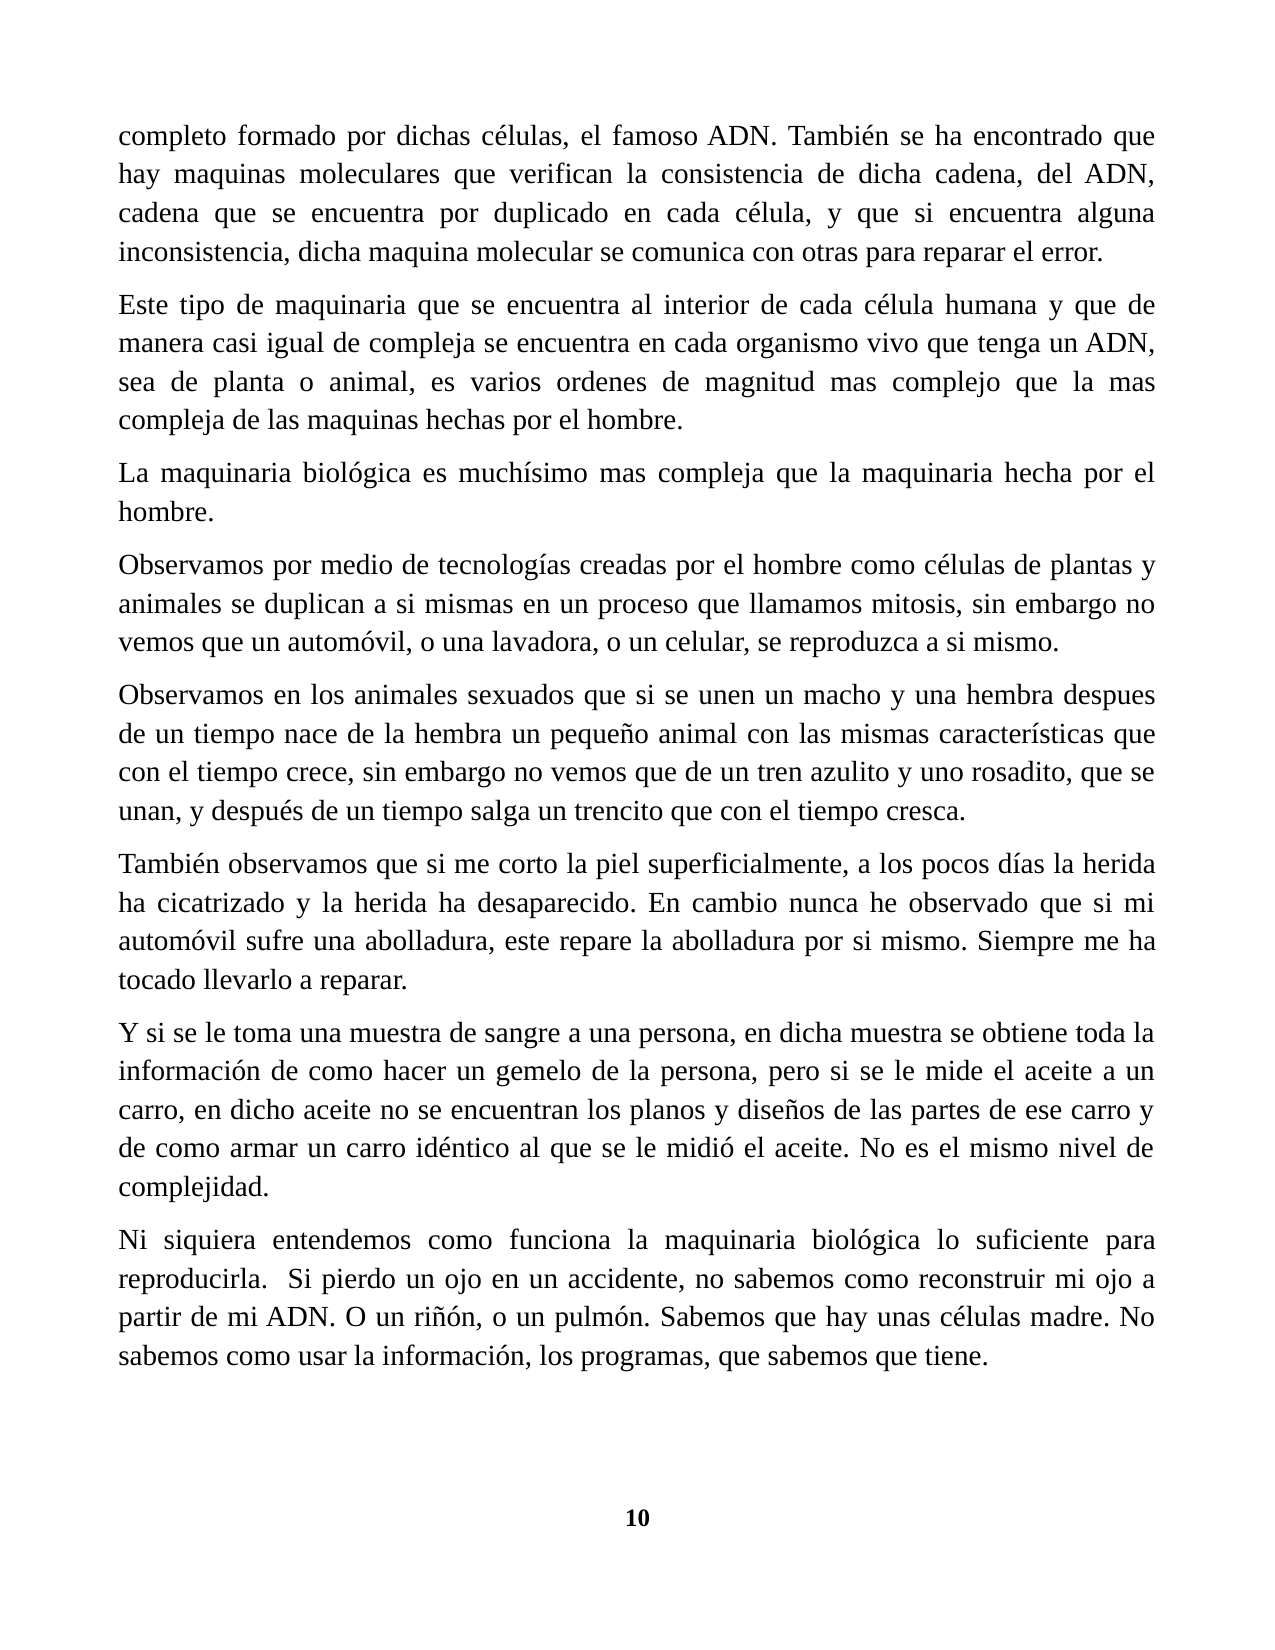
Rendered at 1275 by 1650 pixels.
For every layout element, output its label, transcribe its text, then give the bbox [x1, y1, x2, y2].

text Y si se le toma una muestra de sangre a una persona, en dicha muestra se obtiene toda la información de como hacer un gemelo de la persona, pero si se le mide el aceite a un carro, en dicho aceite no se encuentran los planos y diseños de las partes de ese carro y de como armar un carro idéntico al que se le midió el aceite. No es el mismo nivel de complejidad. [118, 1015, 1157, 1203]
text Observamos por medio de tecnologías creadas por el hombre como células de plantas y animales se duplican a si mismas en un proceso que llamamos mitosis, sin embargo no vemos que un automóvil, o una lavadora, o un celular, se reproduzca a si mismo. [118, 547, 1157, 658]
text Este tipo de maquinaria que se encuentra al interior de cada célula humana y que de manera casi igual de compleja se encuentra en cada organismo vivo que tenga un ADN, sea de planta o animal, es varios ordenes de magnitud mas complejo que la mas compleja de las maquinas hechas por el hombre. [118, 287, 1157, 436]
text Observamos en los animales sexuados que si se unen un macho y una hembra despues de un tiempo nace de la hembra un pequeño animal con las mismas características que con el tiempo crece, sin embargo no vemos que de un tren azulito y uno rosadito, que se unan, y después de un tiempo salga un trencito que con el tiempo cresca. [118, 677, 1157, 827]
text Ni siquiera entendemos como funciona la maquinaria biológica lo suficiente para reproducirla. Si pierdo un ojo en un accidente, no sabemos como reconstruir mi ojo a partir de mi ADN. O un riñón, o un pulmón. Sabemos que hay unas células madre. No sabemos como usar la información, los programas, que sabemos que tiene. [118, 1222, 1157, 1371]
text completo formado por dichas células, el famoso ADN. También se ha encontrado que hay maquinas moleculares que verifican la consistencia de dicha cadena, del ADN, cadena que se encuentra por duplicado en cada célula, y que si encuentra alguna inconsistencia, dicha maquina molecular se comunica con otras para reparar el error. [118, 118, 1157, 267]
text También observamos que si me corto la piel superficialmente, a los pocos días la herida ha cicatrizado y la herida ha desaparecido. En cambio nunca he observado que si mi automóvil sufre una abolladura, este repare la abolladura por si mismo. Siempre me ha tocado llevarlo a reparar. [118, 846, 1157, 995]
text La maquinaria biológica es muchísimo mas compleja que la maquinaria hecha por el hombre. [118, 456, 1157, 528]
